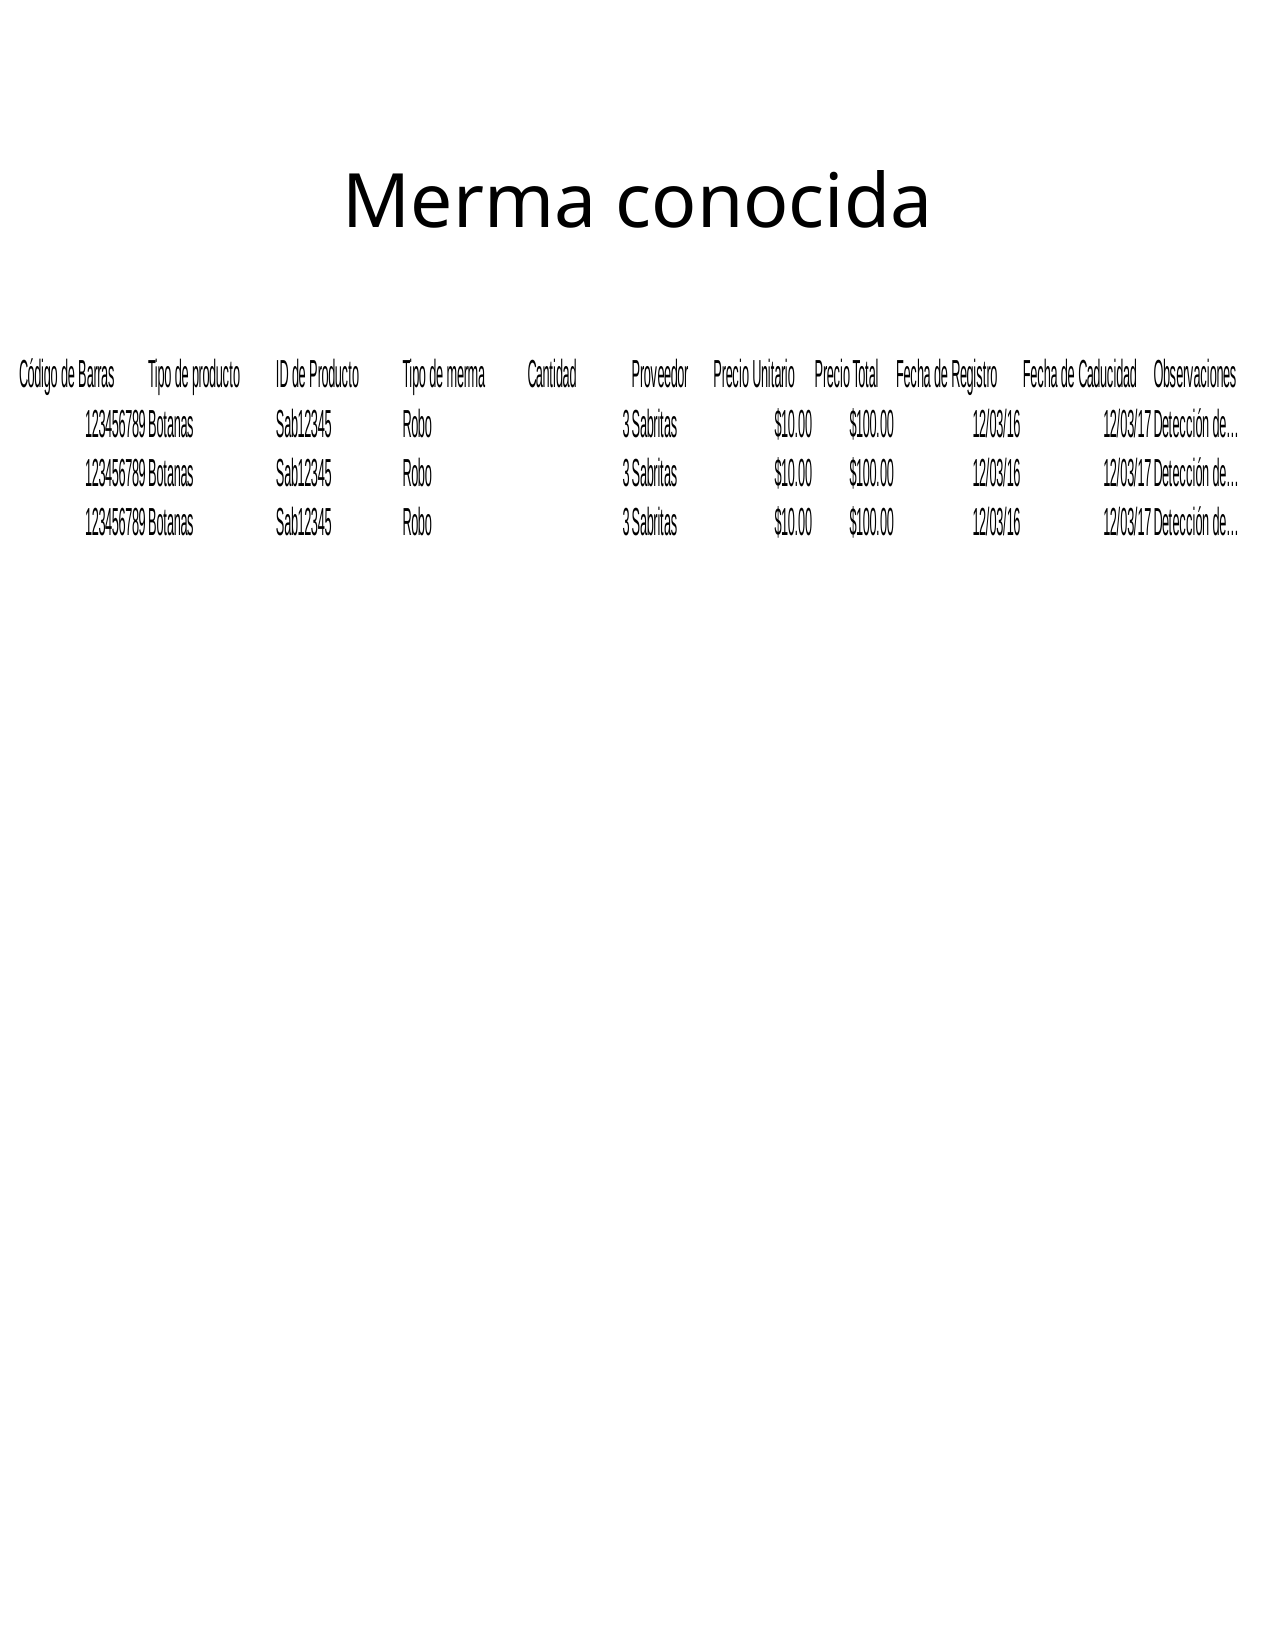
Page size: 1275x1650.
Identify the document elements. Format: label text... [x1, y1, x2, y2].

text Merma conocida [118, 147, 1157, 249]
